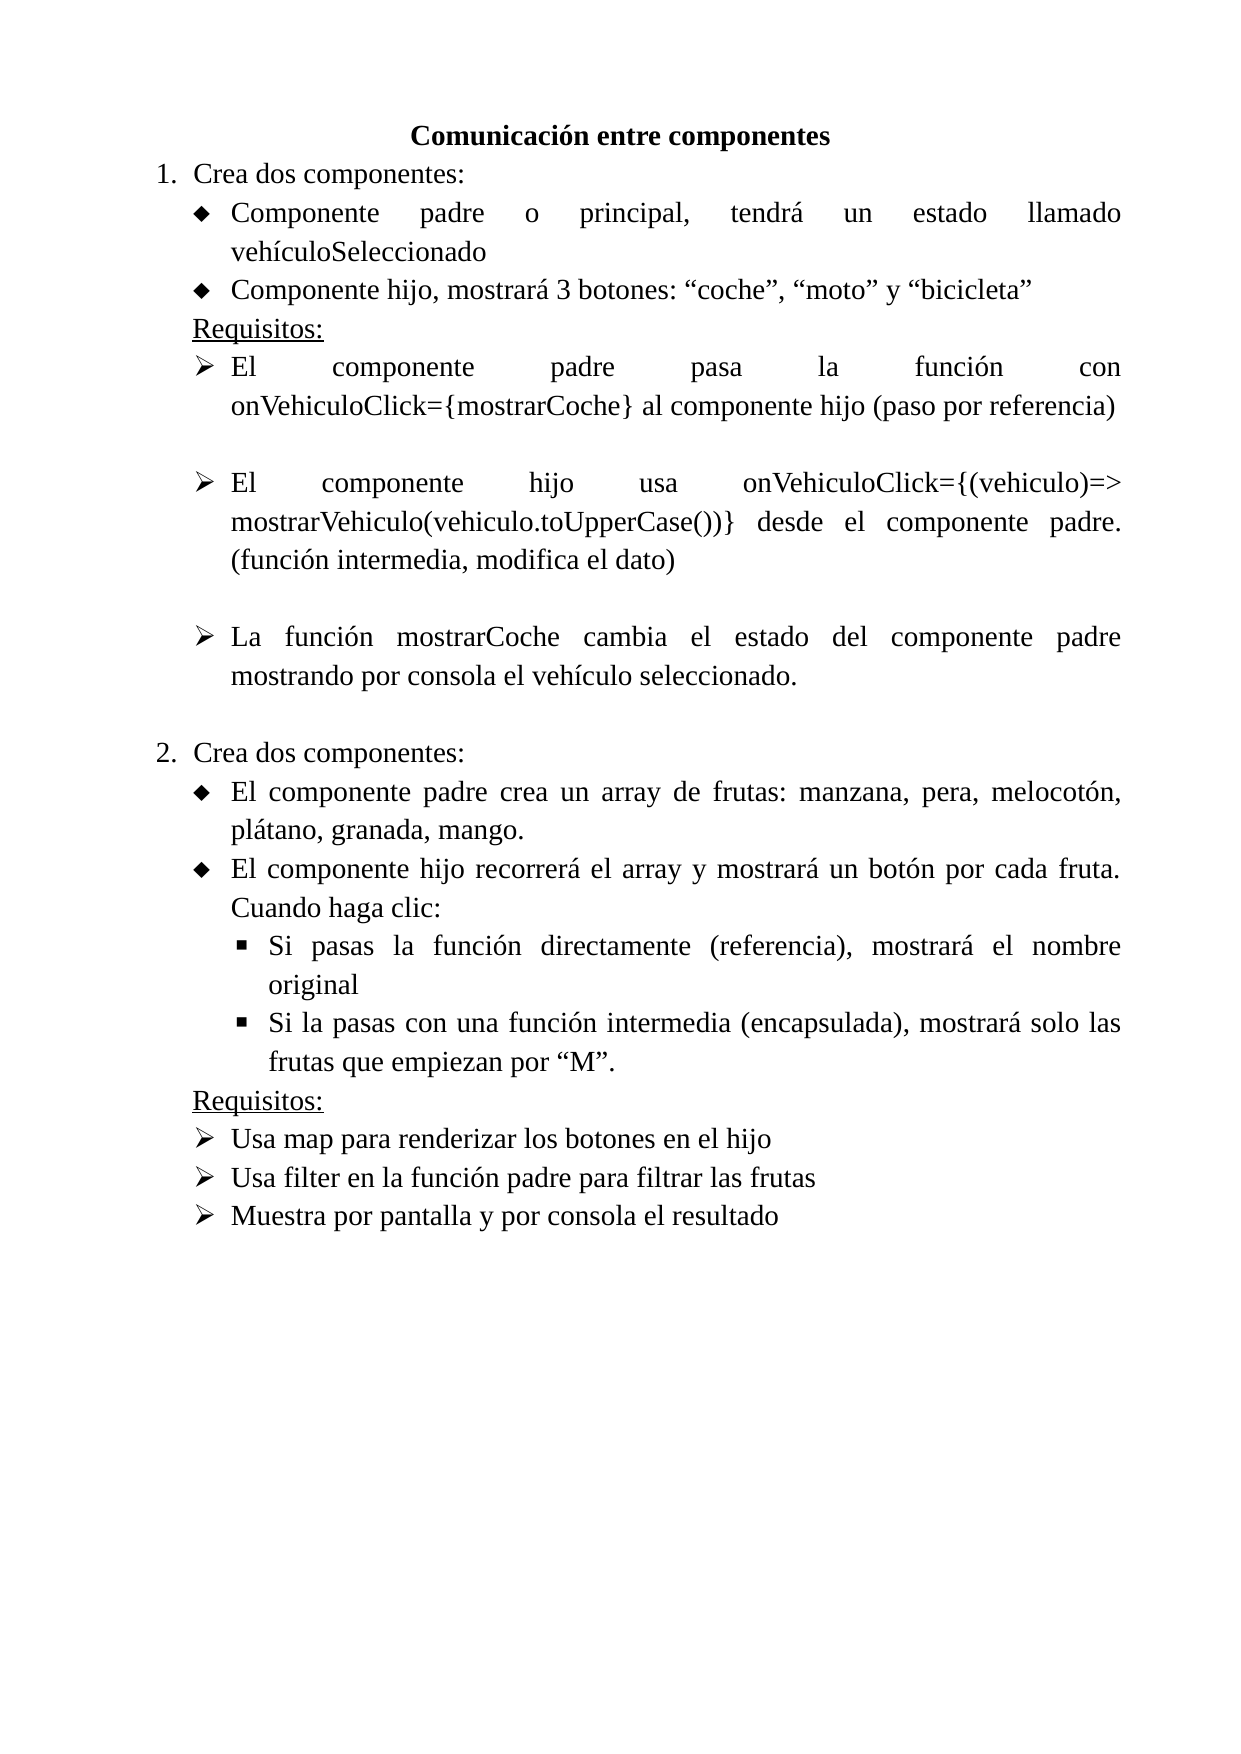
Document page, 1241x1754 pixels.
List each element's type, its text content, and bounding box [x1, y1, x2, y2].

list El componente hijo usa onVehiculoClick={(vehiculo)=> mostrarVehiculo(vehiculo.toUpperCase())} desde el componente padre. (función intermedia, modifica el dato) [193, 465, 1122, 576]
list Crea dos componentes: [156, 735, 1122, 769]
list Componente hijo, mostrará 3 botones: “coche”, “moto” y “bicicleta” [193, 272, 1122, 306]
list Usa filter en la función padre para filtrar las frutas [193, 1160, 1122, 1193]
list Si la pasas con una función intermedia (encapsulada), mostrará solo las frutas que empiezan por “M”. [231, 1005, 1122, 1078]
list Usa map para renderizar los botones en el hijo [193, 1121, 1122, 1155]
list El componente padre pasa la función con onVehiculoClick={mostrarCoche} al componente hijo (paso por referencia) [193, 349, 1122, 422]
list La función mostrarCoche cambia el estado del componente padre mostrando por consola el vehículo seleccionado. [193, 619, 1122, 692]
list Crea dos componentes: [156, 157, 1122, 190]
list Componente padre o principal, tendrá un estado llamado vehículoSeleccionado [193, 195, 1122, 267]
list El componente hijo recorrerá el array y mostrará un botón por cada fruta. Cuando haga clic: [193, 851, 1122, 923]
text Comunicación entre componentes [118, 118, 1122, 152]
text Requisitos: [118, 1083, 1122, 1116]
list Muestra por pantalla y por consola el resultado [193, 1198, 1122, 1232]
list El componente padre crea un array de frutas: manzana, pera, melocotón, plátano, granada, mango. [193, 774, 1122, 846]
list Si pasas la función directamente (referencia), mostrará el nombre original [231, 928, 1122, 1000]
text Requisitos: [118, 311, 1122, 344]
